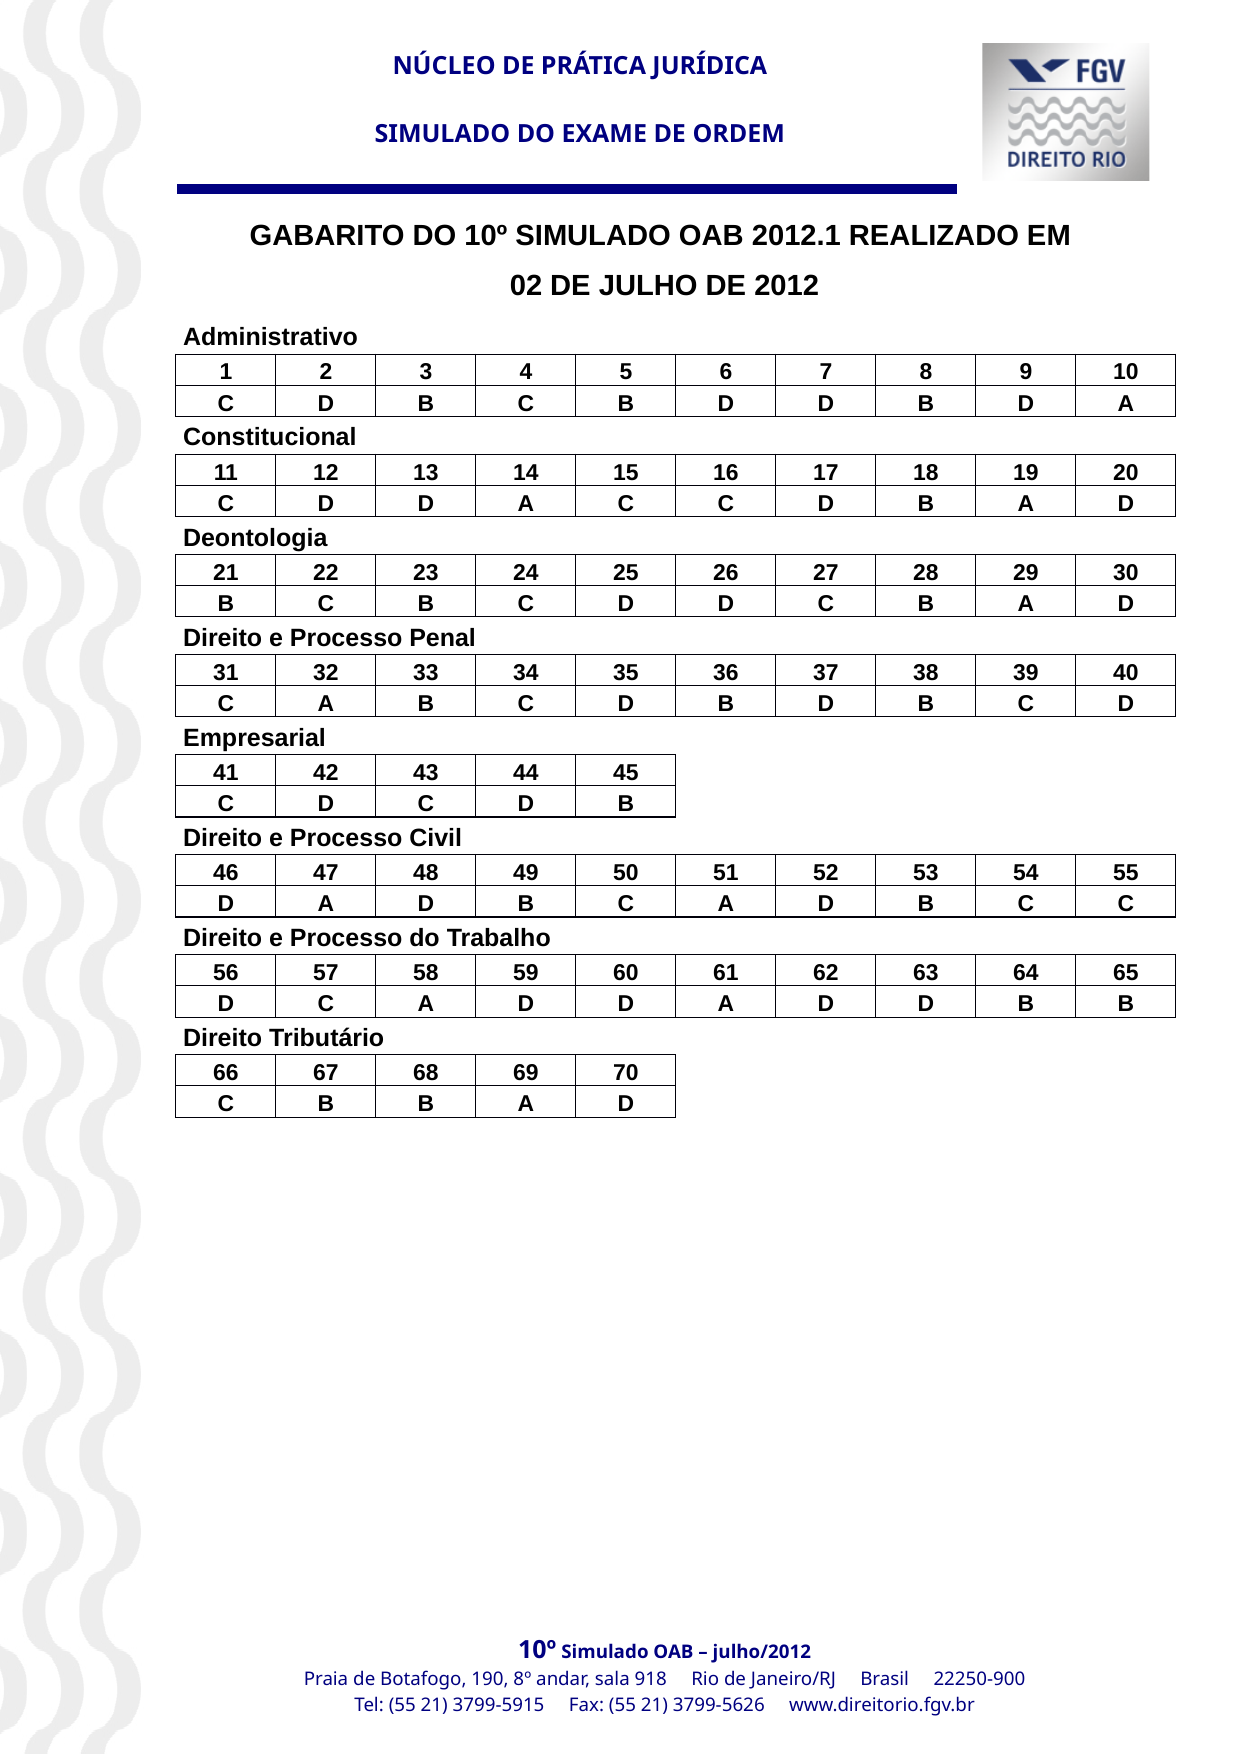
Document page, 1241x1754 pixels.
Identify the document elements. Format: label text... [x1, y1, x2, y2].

table_cell 5 [576, 355, 675, 385]
table_cell 1 [176, 355, 275, 385]
table_header [576, 318, 676, 351]
table_cell 6 [676, 355, 775, 385]
table_cell 30 [1076, 555, 1175, 585]
table_cell 33 [376, 655, 475, 685]
table_cell 63 [876, 955, 975, 985]
table_cell D [776, 886, 875, 916]
table_cell [676, 754, 776, 785]
table_cell B [476, 886, 575, 916]
table_cell 4 [476, 355, 575, 385]
table_cell [876, 619, 976, 651]
table_cell 61 [676, 955, 775, 985]
table_cell 39 [976, 655, 1075, 685]
table_cell [876, 418, 976, 451]
table_cell [676, 519, 776, 551]
table_cell 65 [1076, 955, 1175, 985]
table_cell 60 [576, 955, 675, 985]
picture [0, 0, 159, 1754]
table_cell D [176, 986, 275, 1017]
table_cell Empresarial [176, 719, 376, 751]
table_cell 21 [176, 555, 275, 585]
table_cell 40 [1076, 655, 1175, 685]
table_cell D [776, 686, 875, 716]
table_cell D [176, 886, 275, 916]
table_cell 9 [976, 355, 1075, 385]
table_cell 51 [676, 855, 775, 885]
table_cell D [1076, 686, 1175, 716]
table_cell A [476, 486, 575, 516]
table_cell A [476, 1086, 575, 1117]
table_cell C [1076, 886, 1175, 916]
table_cell [776, 1019, 876, 1052]
table_cell [676, 1019, 776, 1052]
table_cell [776, 1085, 876, 1117]
table_cell [476, 719, 576, 751]
table_cell C [476, 686, 575, 716]
table_cell C [176, 386, 275, 416]
table_cell D [376, 486, 475, 516]
table_cell B [376, 586, 475, 616]
table_cell [976, 819, 1076, 852]
table_cell 25 [576, 555, 675, 585]
table_cell Constitucional [176, 418, 376, 451]
table_cell [1076, 1085, 1176, 1117]
table_cell 24 [476, 555, 575, 585]
table_cell 59 [476, 955, 575, 985]
table_cell 64 [976, 955, 1075, 985]
table_cell C [176, 486, 275, 516]
table_cell A [976, 486, 1075, 516]
table_cell [876, 1054, 976, 1085]
table_cell [1076, 1054, 1176, 1085]
table_cell D [576, 1086, 675, 1117]
table_cell 20 [1076, 455, 1175, 485]
table_cell D [376, 886, 475, 916]
table_cell [476, 418, 576, 451]
table_cell [476, 1019, 576, 1052]
table_cell [876, 819, 976, 852]
table_cell 46 [176, 855, 275, 885]
table_cell B [876, 386, 975, 416]
table_cell [676, 919, 776, 952]
table_cell [776, 919, 876, 952]
table_cell [776, 754, 876, 785]
table_cell C [176, 1086, 275, 1117]
table_cell C [276, 986, 375, 1017]
table_cell 2 [276, 355, 375, 385]
table_cell B [376, 1086, 475, 1117]
table_cell [676, 418, 776, 451]
table_cell B [576, 786, 675, 816]
table_cell [476, 519, 576, 551]
table_cell [576, 1019, 676, 1052]
table_cell [976, 519, 1076, 551]
table_cell C [276, 586, 375, 616]
table_cell 55 [1076, 855, 1175, 885]
text GABARITO DO 10º SIMULADO OAB 2012.1 REALIZADO EM [177, 218, 1152, 251]
table_cell C [176, 786, 275, 816]
table_cell 37 [776, 655, 875, 685]
table_cell [576, 619, 676, 651]
table_cell B [876, 486, 975, 516]
table_cell [876, 1019, 976, 1052]
table_cell 70 [576, 1055, 675, 1085]
table_cell [576, 719, 676, 751]
table_cell [976, 785, 1076, 816]
table_cell 3 [376, 355, 475, 385]
table_cell 12 [276, 455, 375, 485]
table_cell 31 [176, 655, 275, 685]
table_cell [1076, 819, 1176, 852]
table_cell [976, 754, 1076, 785]
table_cell [876, 519, 976, 551]
table_cell [976, 1085, 1076, 1117]
table_cell C [776, 586, 875, 616]
table_cell 66 [176, 1055, 275, 1085]
table_cell D [276, 786, 375, 816]
table_cell 43 [376, 755, 475, 785]
table_cell 62 [776, 955, 875, 985]
table_cell [876, 1085, 976, 1117]
table_cell A [376, 986, 475, 1017]
table_cell 68 [376, 1055, 475, 1085]
table_cell [376, 519, 476, 551]
table_cell D [676, 586, 775, 616]
table_header [1076, 318, 1176, 351]
table_cell 14 [476, 455, 575, 485]
table_cell B [876, 886, 975, 916]
table_cell [676, 1054, 776, 1085]
table_cell [776, 819, 876, 852]
table_cell C [476, 386, 575, 416]
table_cell 13 [376, 455, 475, 485]
table_cell 22 [276, 555, 375, 585]
table_cell 16 [676, 455, 775, 485]
table_cell B [376, 386, 475, 416]
table_cell 7 [776, 355, 875, 385]
table_cell [676, 719, 776, 751]
table_cell 49 [476, 855, 575, 885]
table_cell 41 [176, 755, 275, 785]
table_cell B [276, 1086, 375, 1117]
table_cell 32 [276, 655, 375, 685]
table_cell 44 [476, 755, 575, 785]
table_cell [676, 785, 776, 816]
table_cell [376, 418, 476, 451]
table_cell 67 [276, 1055, 375, 1085]
table_cell C [976, 686, 1075, 716]
table_cell 58 [376, 955, 475, 985]
table_cell [876, 785, 976, 816]
table_cell D [1076, 486, 1175, 516]
table_cell [976, 919, 1076, 952]
table_cell 19 [976, 455, 1075, 485]
table_cell D [876, 986, 975, 1017]
table_cell D [976, 386, 1075, 416]
table_cell Direito e Processo Civil [176, 819, 476, 852]
table_cell [776, 418, 876, 451]
table_cell 53 [876, 855, 975, 885]
table_cell A [276, 886, 375, 916]
table_cell 57 [276, 955, 375, 985]
table_cell 28 [876, 555, 975, 585]
table_cell [476, 819, 576, 852]
table_cell C [476, 586, 575, 616]
table_cell [776, 1054, 876, 1085]
table_cell [1076, 754, 1176, 785]
table_cell B [1076, 986, 1175, 1017]
text 02 DE JULHO DE 2012 [177, 268, 1152, 301]
table_cell 26 [676, 555, 775, 585]
table_cell [976, 418, 1076, 451]
table_cell 56 [176, 955, 275, 985]
table_cell 35 [576, 655, 675, 685]
table_cell B [876, 686, 975, 716]
table_cell C [576, 486, 675, 516]
table_cell [976, 719, 1076, 751]
table_cell D [1076, 586, 1175, 616]
table_cell 17 [776, 455, 875, 485]
table_cell [976, 1054, 1076, 1085]
table_cell D [776, 386, 875, 416]
table_cell 11 [176, 455, 275, 485]
table_cell Deontologia [176, 519, 376, 551]
table_cell D [476, 986, 575, 1017]
table_cell A [676, 986, 775, 1017]
table_cell B [176, 586, 275, 616]
table_cell [976, 1019, 1076, 1052]
table_cell [976, 619, 1076, 651]
table_cell A [676, 886, 775, 916]
table_cell D [576, 686, 675, 716]
table_cell D [676, 386, 775, 416]
table_header [376, 318, 476, 351]
table_cell [676, 819, 776, 852]
table_header Administrativo [176, 318, 376, 351]
table_cell C [376, 786, 475, 816]
table_cell [1076, 519, 1176, 551]
table_cell 52 [776, 855, 875, 885]
table_cell 29 [976, 555, 1075, 585]
table_cell 45 [576, 755, 675, 785]
table_cell 50 [576, 855, 675, 885]
table_cell D [576, 986, 675, 1017]
table_cell D [776, 486, 875, 516]
table_cell 36 [676, 655, 775, 685]
table_cell [376, 719, 476, 751]
table_header [676, 318, 776, 351]
table_cell D [276, 386, 375, 416]
table_cell [1076, 418, 1176, 451]
picture [982, 43, 1150, 181]
table_cell C [976, 886, 1075, 916]
table_cell D [776, 986, 875, 1017]
table_header [976, 318, 1076, 351]
table_cell [576, 819, 676, 852]
table_cell [876, 754, 976, 785]
table_cell B [976, 986, 1075, 1017]
table_header [876, 318, 976, 351]
table_cell [676, 1085, 776, 1117]
table_cell B [876, 586, 975, 616]
table_cell [576, 919, 676, 952]
table_cell B [576, 386, 675, 416]
table_cell 15 [576, 455, 675, 485]
table_cell 27 [776, 555, 875, 585]
table_cell [576, 418, 676, 451]
table_cell [876, 719, 976, 751]
table_cell Direito e Processo do Trabalho [176, 919, 576, 952]
table_cell 23 [376, 555, 475, 585]
table_cell A [1076, 386, 1175, 416]
table_cell [576, 519, 676, 551]
table_cell 54 [976, 855, 1075, 885]
table_header [776, 318, 876, 351]
table_cell C [176, 686, 275, 716]
table_cell 38 [876, 655, 975, 685]
table_cell Direito Tributário [176, 1019, 476, 1052]
table_cell 8 [876, 355, 975, 385]
table_cell [676, 619, 776, 651]
table_cell 34 [476, 655, 575, 685]
table_cell 10 [1076, 355, 1175, 385]
table_cell [776, 519, 876, 551]
table_cell C [676, 486, 775, 516]
table_cell [776, 719, 876, 751]
table_cell D [576, 586, 675, 616]
table_cell [1076, 619, 1176, 651]
table_cell [776, 785, 876, 816]
table_cell D [476, 786, 575, 816]
table_cell [1076, 919, 1176, 952]
table_cell [876, 919, 976, 952]
table_cell 69 [476, 1055, 575, 1085]
table_cell [1076, 1019, 1176, 1052]
table_cell D [276, 486, 375, 516]
table_cell A [276, 686, 375, 716]
table_cell 42 [276, 755, 375, 785]
table_cell [1076, 719, 1176, 751]
table_cell B [376, 686, 475, 716]
table_cell 47 [276, 855, 375, 885]
table_cell A [976, 586, 1075, 616]
table_header [476, 318, 576, 351]
table_cell 48 [376, 855, 475, 885]
table_cell B [676, 686, 775, 716]
table_cell 18 [876, 455, 975, 485]
table_cell [776, 619, 876, 651]
table_cell [1076, 785, 1176, 816]
table_cell Direito e Processo Penal [176, 619, 576, 651]
table_cell C [576, 886, 675, 916]
